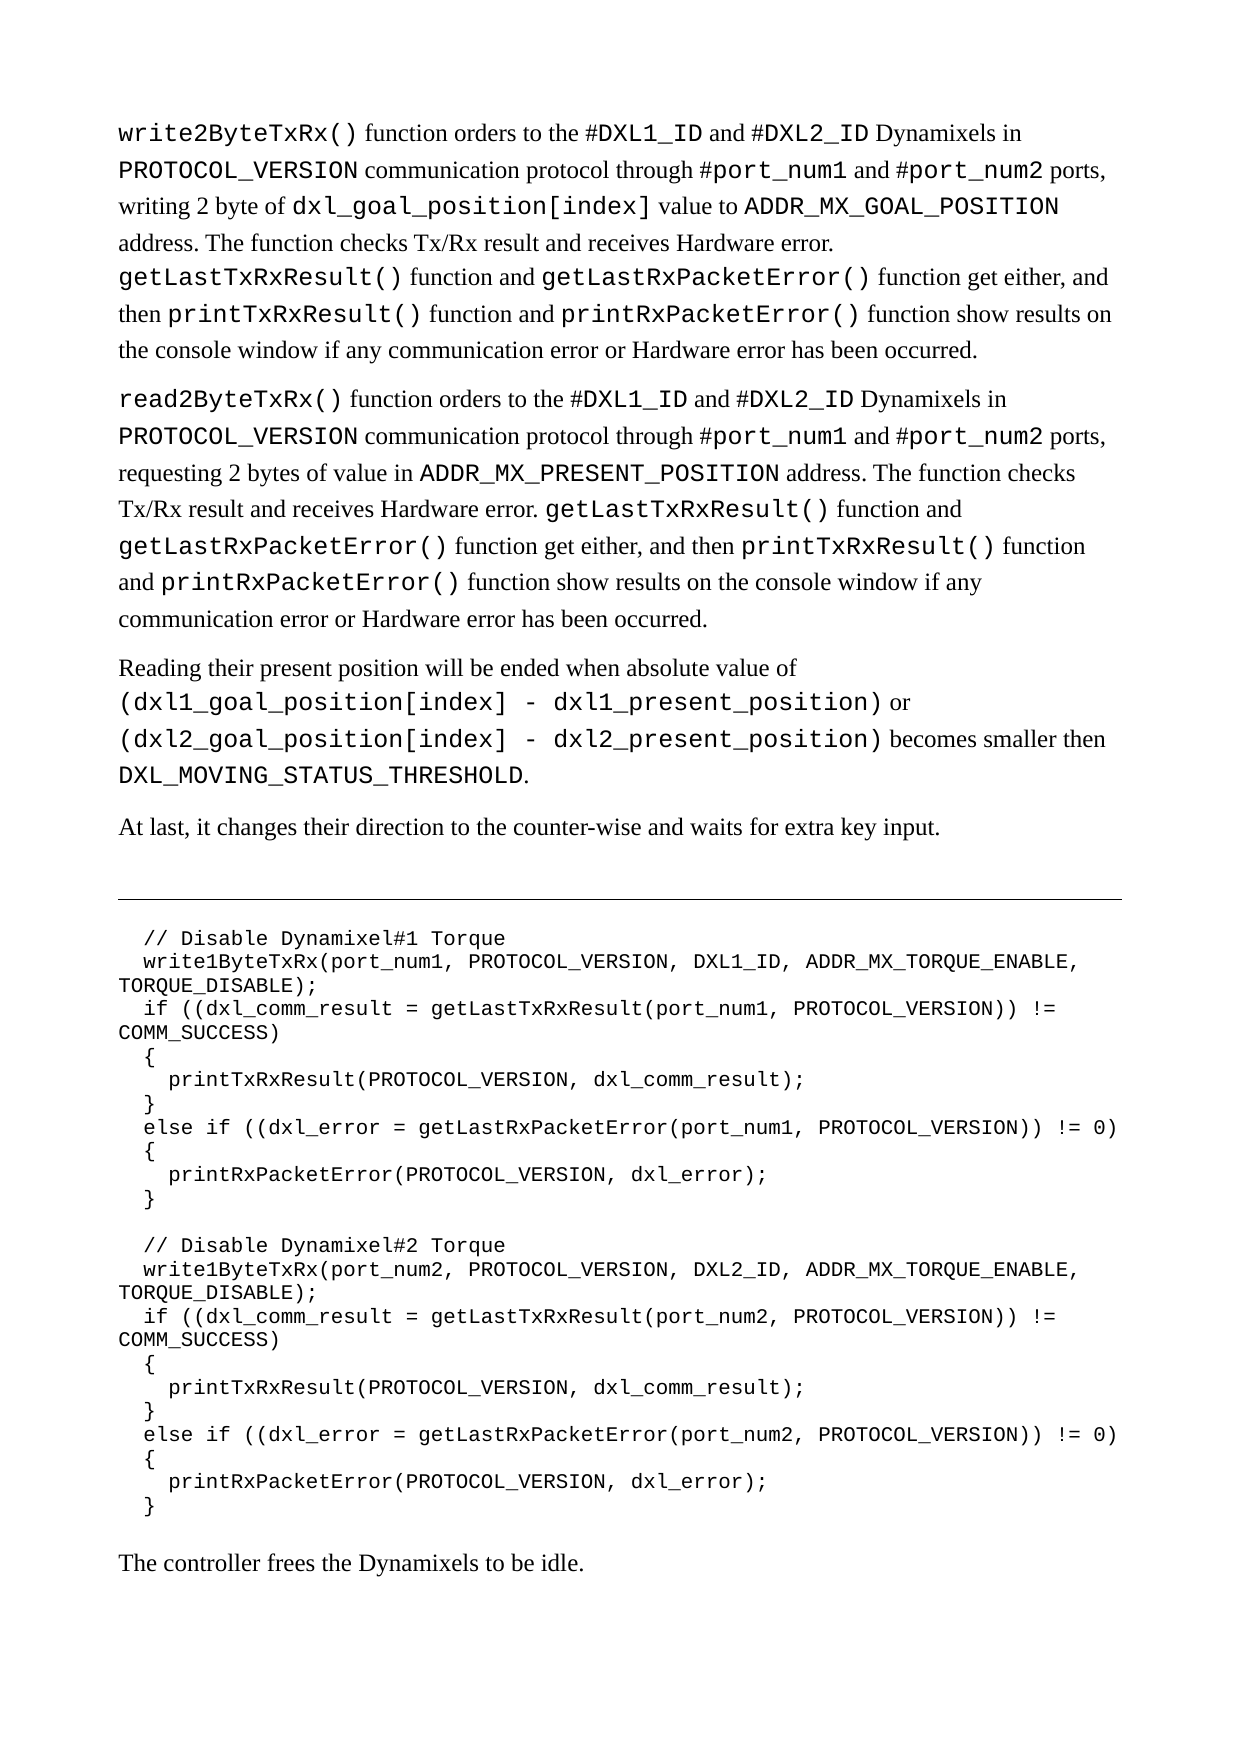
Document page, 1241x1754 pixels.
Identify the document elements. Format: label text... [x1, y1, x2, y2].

text Reading their present position will be ended when absolute value of (dxl1_goal_position[index] - dxl1_present_position) or (dxl2_goal_position[index] - dxl2_present_position) becomes smaller then DXL_MOVING_STATUS_THRESHOLD. [118, 653, 1122, 791]
text { [118, 1448, 1122, 1471]
text read2ByteTxRx() function orders to the #DXL1_ID and #DXL2_ID Dynamixels in PROTOCOL_VERSION communication protocol through #port_num1 and #port_num2 ports, requesting 2 bytes of value in ADDR_MX_PRESENT_POSITION address. The function checks Tx/Rx result and receives Hardware error. getLastTxRxResult() function and getLastRxPacketError() function get either, and then printTxRxResult() function and printRxPacketError() function show results on the console window if any communication error or Hardware error has been occurred. [118, 384, 1122, 633]
text } [118, 1495, 1122, 1519]
text { [118, 1353, 1122, 1377]
text else if ((dxl_error = getLastRxPacketError(port_num2, PROTOCOL_VERSION)) != 0) [118, 1424, 1122, 1448]
text write2ByteTxRx() function orders to the #DXL1_ID and #DXL2_ID Dynamixels in PROTOCOL_VERSION communication protocol through #port_num1 and #port_num2 ports, writing 2 byte of dxl_goal_position[index] value to ADDR_MX_GOAL_POSITION address. The function checks Tx/Rx result and receives Hardware error. getLastTxRxResult() function and getLastRxPacketError() function get either, and then printTxRxResult() function and printRxPacketError() function show results on the console window if any communication error or Hardware error has been occurred. [118, 118, 1122, 364]
text At last, it changes their direction to the counter-wise and waits for extra key input. [118, 812, 1122, 841]
text { [118, 1140, 1122, 1164]
text // Disable Dynamixel#2 Torque [118, 1235, 1122, 1258]
text else if ((dxl_error = getLastRxPacketError(port_num1, PROTOCOL_VERSION)) != 0) [118, 1117, 1122, 1140]
text printRxPacketError(PROTOCOL_VERSION, dxl_error); [118, 1471, 1122, 1495]
text } [118, 1093, 1122, 1117]
text write1ByteTxRx(port_num1, PROTOCOL_VERSION, DXL1_ID, ADDR_MX_TORQUE_ENABLE, TORQUE_DISABLE); [118, 951, 1122, 998]
text printTxRxResult(PROTOCOL_VERSION, dxl_comm_result); [118, 1377, 1122, 1400]
text if ((dxl_comm_result = getLastTxRxResult(port_num1, PROTOCOL_VERSION)) != COMM_SUCCESS) [118, 998, 1122, 1046]
text } [118, 1188, 1122, 1211]
text } [118, 1400, 1122, 1424]
text The controller frees the Dynamixels to be idle. [118, 1548, 1122, 1577]
text // Disable Dynamixel#1 Torque [118, 927, 1122, 951]
text write1ByteTxRx(port_num2, PROTOCOL_VERSION, DXL2_ID, ADDR_MX_TORQUE_ENABLE, TORQUE_DISABLE); [118, 1258, 1122, 1306]
text if ((dxl_comm_result = getLastTxRxResult(port_num2, PROTOCOL_VERSION)) != COMM_SUCCESS) [118, 1306, 1122, 1353]
text { [118, 1046, 1122, 1069]
text printTxRxResult(PROTOCOL_VERSION, dxl_comm_result); [118, 1069, 1122, 1093]
text printRxPacketError(PROTOCOL_VERSION, dxl_error); [118, 1164, 1122, 1188]
